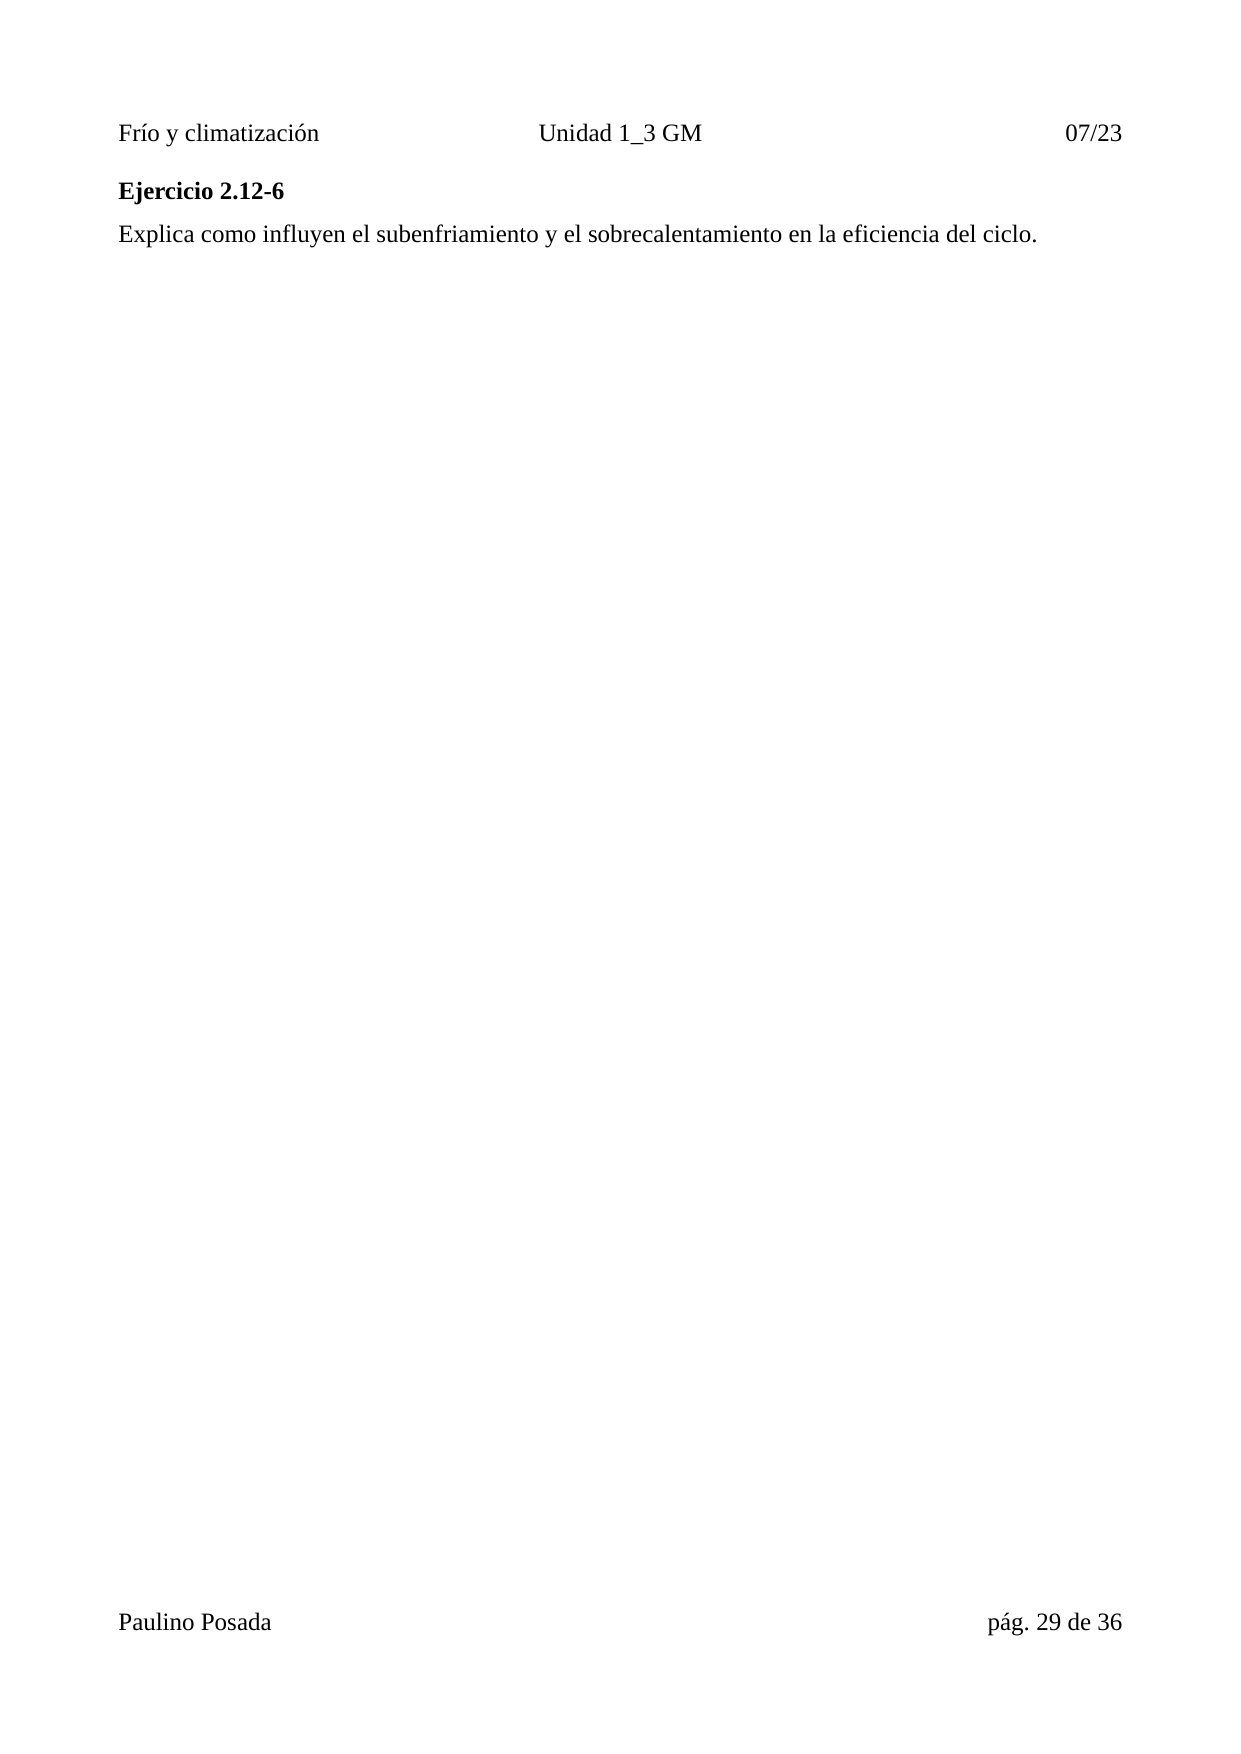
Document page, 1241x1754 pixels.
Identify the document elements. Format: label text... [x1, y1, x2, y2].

text Ejercicio 2.12-6 [118, 176, 1122, 205]
text Explica como influyen el subenfriamiento y el sobrecalentamiento en la eficiencia del ciclo. [118, 219, 1122, 248]
